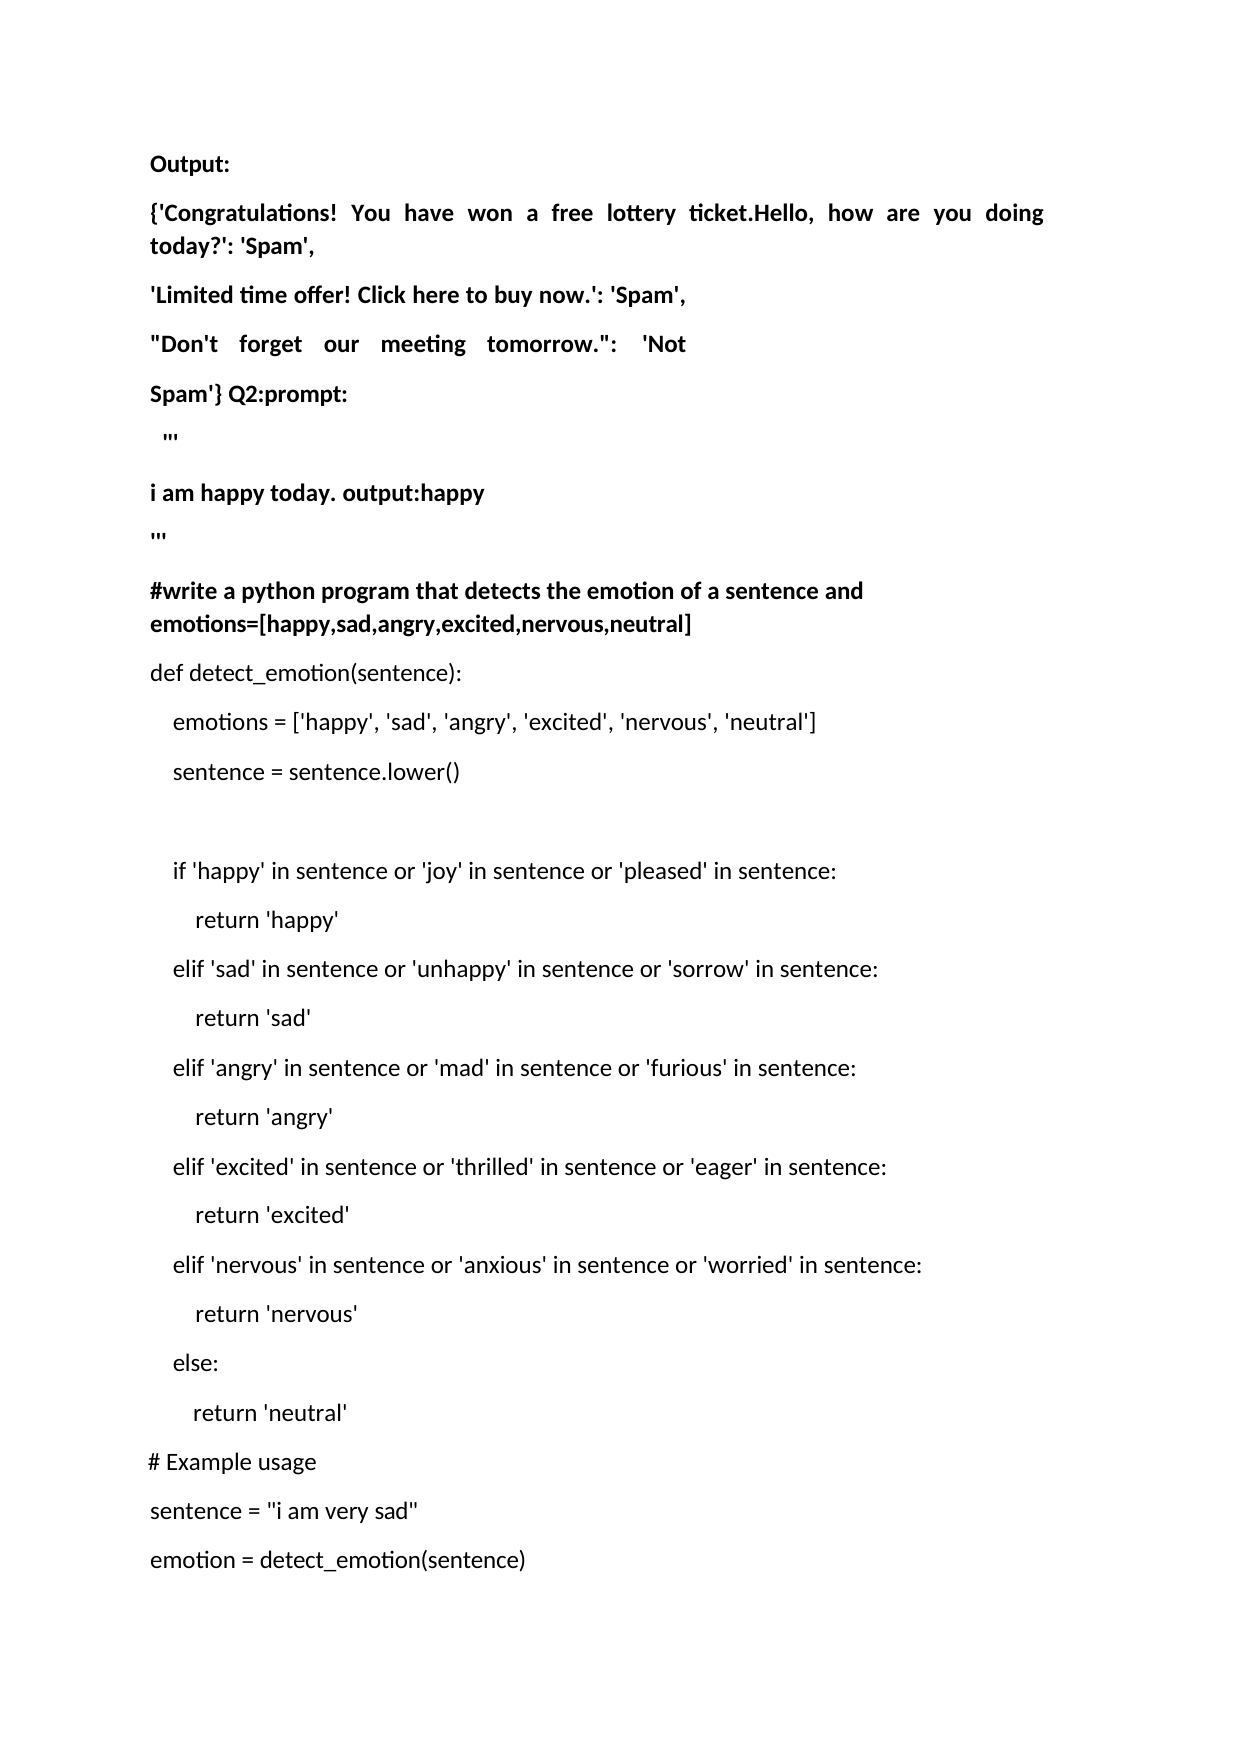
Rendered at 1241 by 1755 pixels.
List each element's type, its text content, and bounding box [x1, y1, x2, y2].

text elif 'angry' in sentence or 'mad' in sentence or 'furious' in sentence: return 'angry' [173, 1052, 893, 1132]
text Output: [150, 148, 1078, 178]
text emotion = detect_emotion(sentence) [150, 1545, 1078, 1575]
text sentence = "i am very sad" [150, 1495, 1078, 1526]
text elif 'nervous' in sentence or 'anxious' in sentence or 'worried' in sentence: return 'nervous' [173, 1249, 978, 1328]
text def detect_emotion(sentence): [150, 657, 1078, 688]
text i am happy today. output:happy ''' [150, 477, 488, 557]
text #write a python program that detects the emotion of a sentence and emotions=[happy,sad,angry,excited,nervous,neutral] [150, 575, 1078, 638]
text elif 'sad' in sentence or 'unhappy' in sentence or 'sorrow' in sentence: return 'sad' [173, 953, 893, 1033]
text ''' [162, 427, 1078, 458]
text return 'neutral' # Example usage [148, 1397, 351, 1476]
text {'Congratulations! You have won a free lottery ticket.Hello, how are you doing today?': 'Spam', [150, 197, 1044, 261]
text else: [173, 1347, 1078, 1378]
text if 'happy' in sentence or 'joy' in sentence or 'pleased' in sentence: return 'happy' [173, 855, 893, 934]
text emotions = ['happy', 'sad', 'angry', 'excited', 'nervous', 'neutral'] sentence = sentence.lower() [173, 707, 893, 786]
text elif 'excited' in sentence or 'thrilled' in sentence or 'eager' in sentence: return 'excited' [173, 1151, 893, 1230]
text 'Limited time offer! Click here to buy now.': 'Spam', "Don't forget our meeting tomorrow.": 'Not Spam'} Q2:prompt: [150, 279, 686, 408]
